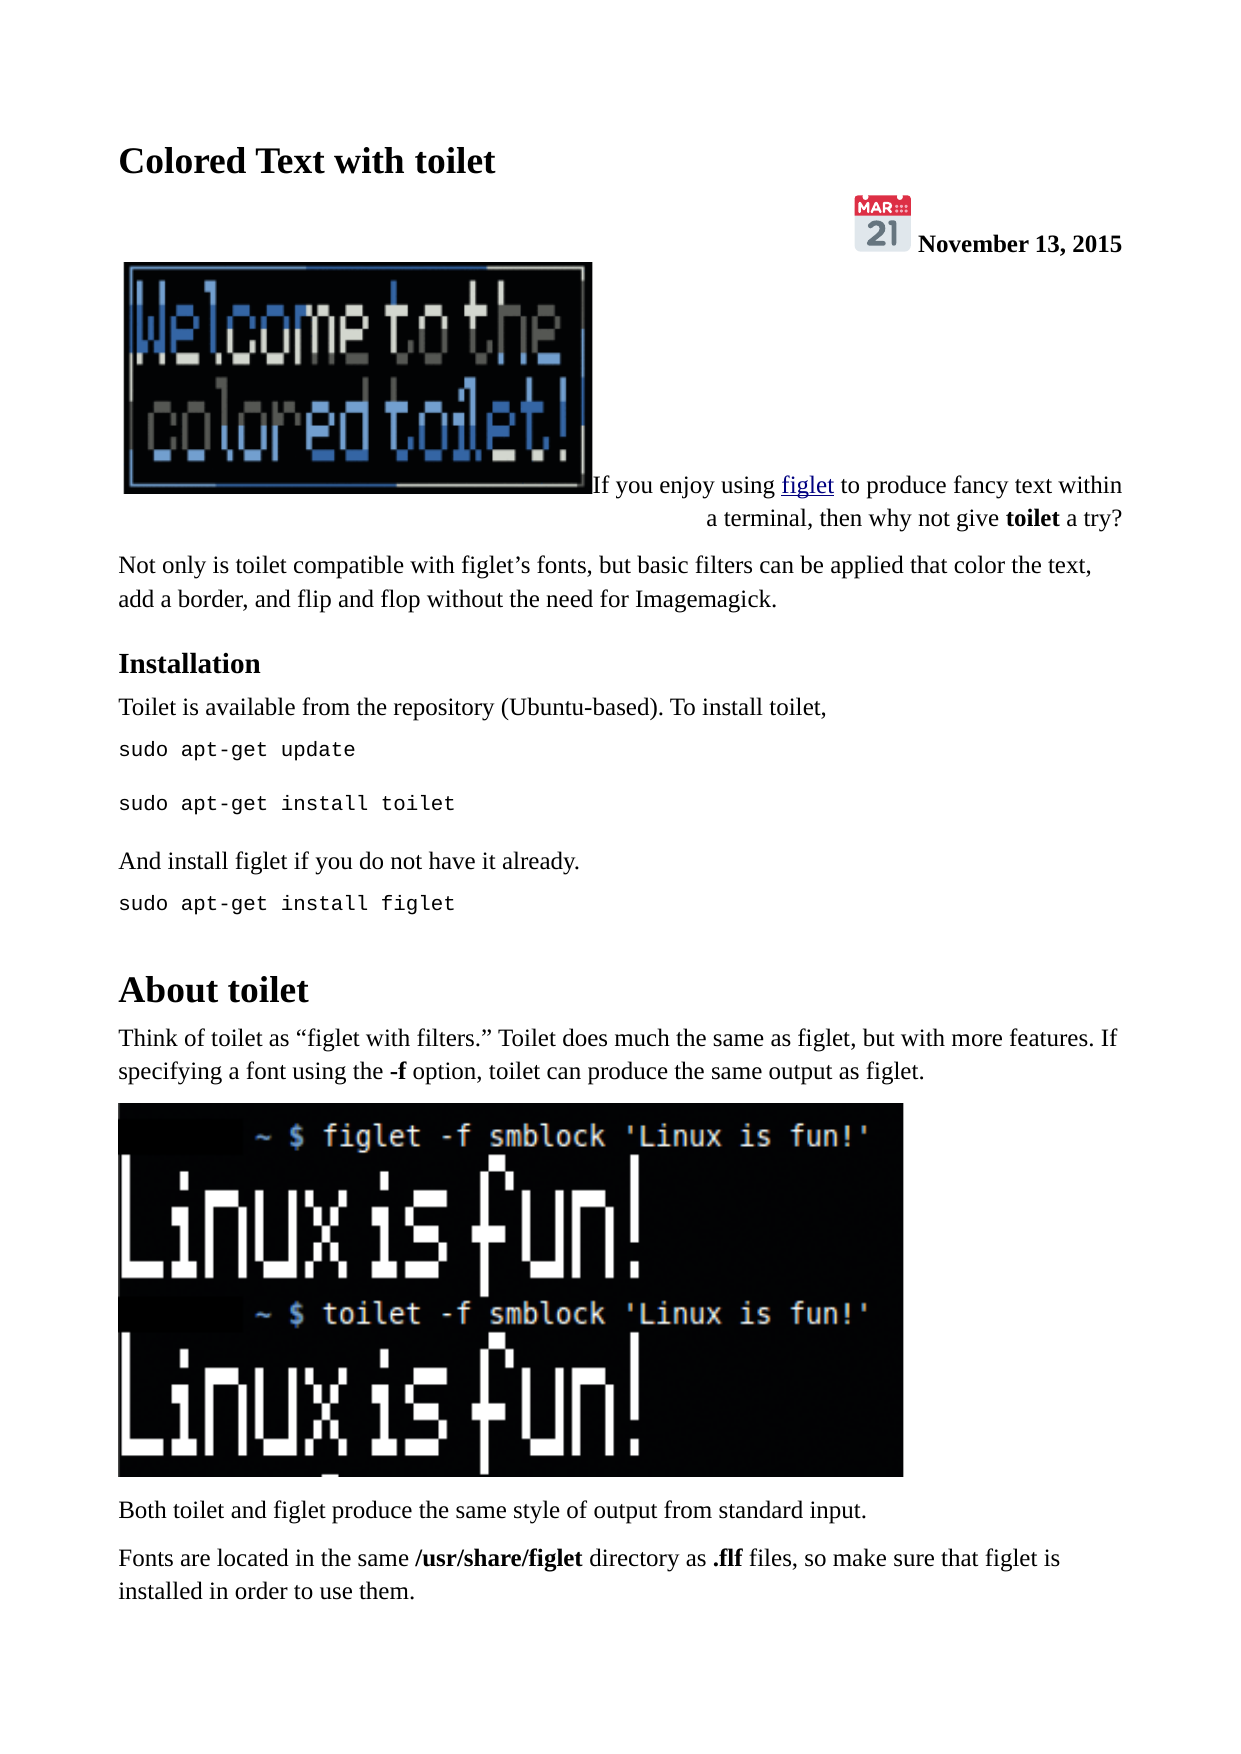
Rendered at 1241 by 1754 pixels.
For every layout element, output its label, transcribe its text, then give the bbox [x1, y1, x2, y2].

picture [123, 262, 593, 494]
text Toilet is available from the repository (Ubuntu-based). To install toilet, [118, 692, 1122, 721]
text sudo apt-get update [118, 739, 1122, 763]
text And install figlet if you do not have it already. [118, 846, 1122, 874]
text Both toilet and figlet produce the same style of output from standard input. [118, 1495, 1122, 1524]
text November 13, 2015 If you enjoy using figlet to produce fancy text within a terminal, then why not give toilet a try? [118, 194, 1122, 532]
subtitle Colored Text with toilet [118, 139, 1122, 182]
subtitle Installation [118, 646, 1122, 679]
text Fonts are located in the same /usr/share/figlet directory as .flf files, so make sure that figlet is installed in order to use them. [118, 1543, 1122, 1604]
text sudo apt-get install figlet [118, 893, 1122, 917]
subtitle About toilet [118, 967, 1122, 1010]
picture [118, 1103, 904, 1477]
text Think of toilet as “figlet with filters.” Toilet does much the same as figlet, but with more features. If specifying a font using the -f option, toilet can produce the same output as figlet. [118, 1023, 1122, 1085]
text Not only is toilet compatible with figlet’s fonts, but basic filters can be applied that color the text, add a border, and flip and flop without the need for Imagemagick. [118, 551, 1122, 612]
text sudo apt-get install toilet [118, 793, 1122, 816]
